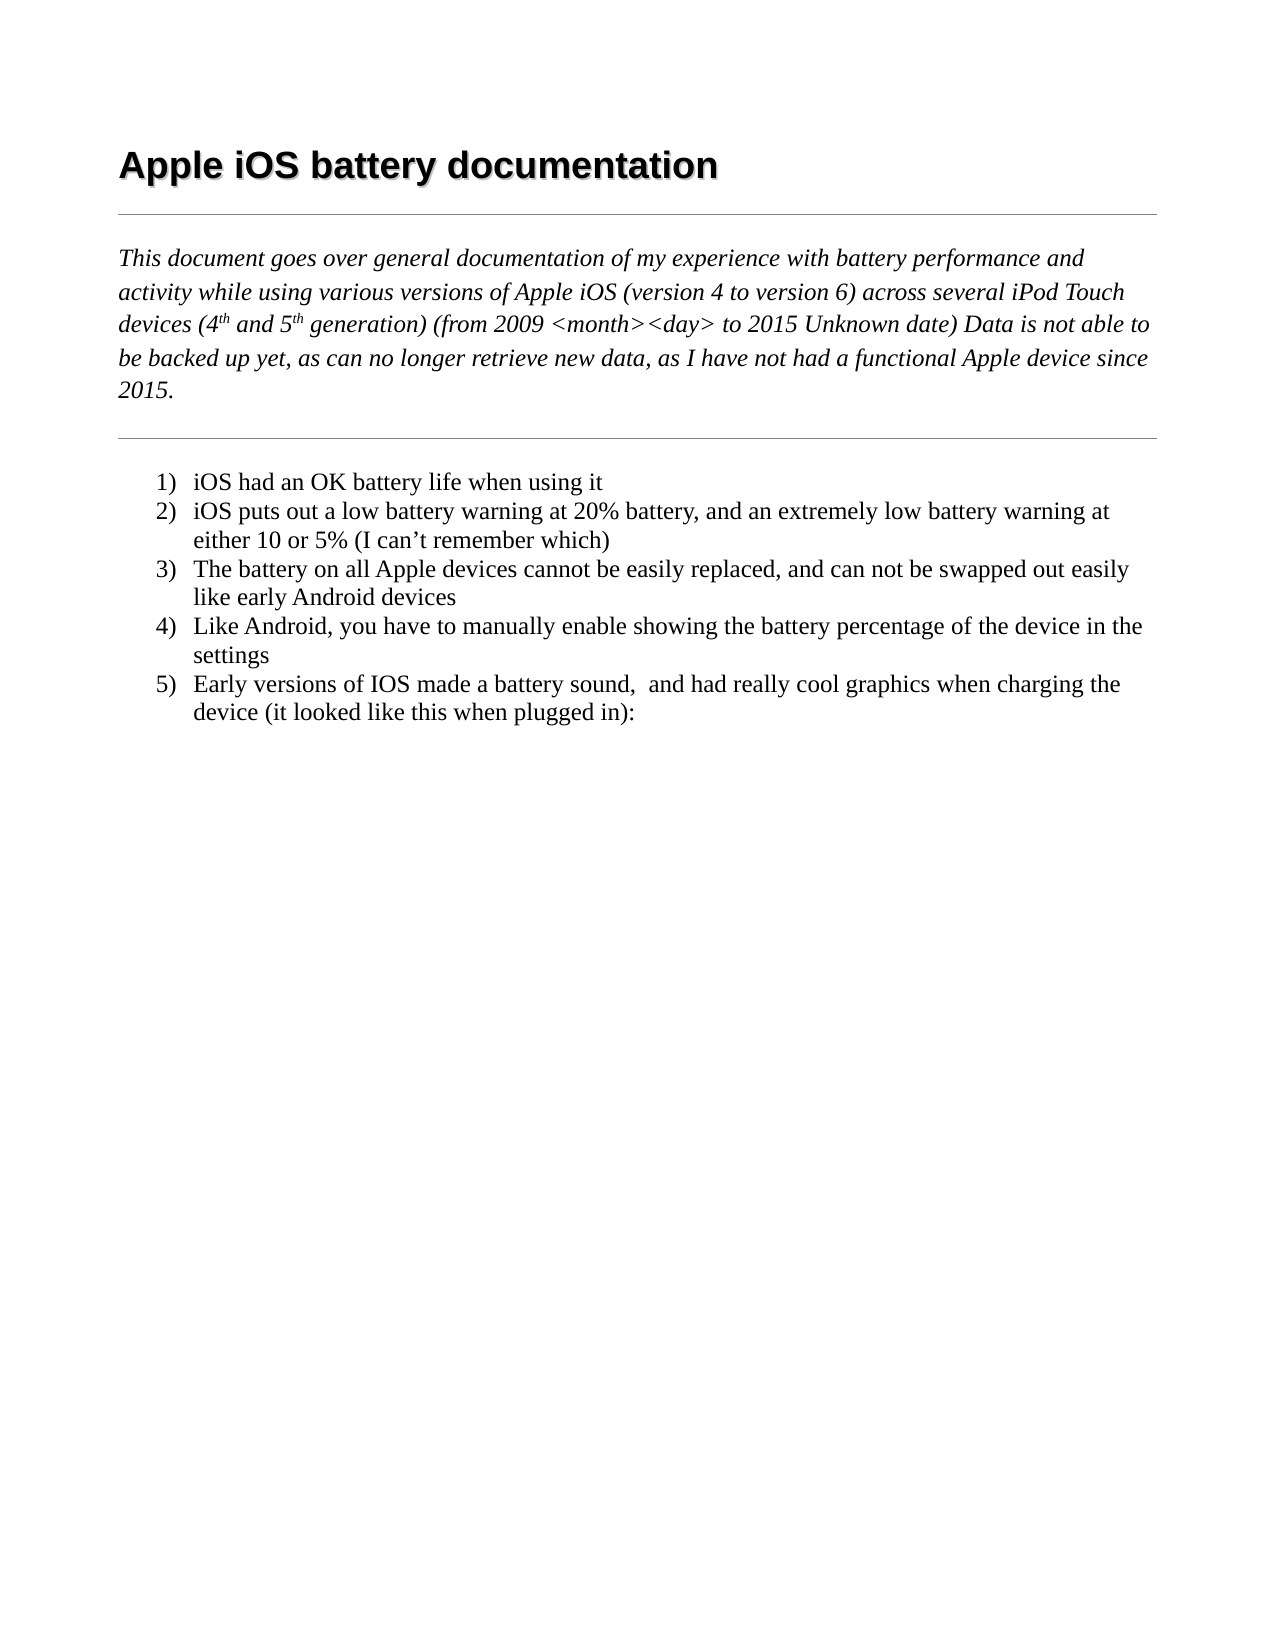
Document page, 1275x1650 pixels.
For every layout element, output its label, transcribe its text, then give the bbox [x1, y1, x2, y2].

list iOS had an OK battery life when using it [156, 467, 1157, 496]
text This document goes over general documentation of my experience with battery performance and activity while using various versions of Apple iOS (version 4 to version 6) across several iPod Touch devices (4th and 5th generation) (from 2009 <month><day> to 2015 Unknown date) Data is not able to be backed up yet, as can no longer retrieve new data, as I have not had a functional Apple device since 2015. [118, 243, 1157, 404]
list iOS puts out a low battery warning at 20% battery, and an extremely low battery warning at either 10 or 5% (I can’t remember which) [156, 496, 1157, 554]
list The battery on all Apple devices cannot be easily replaced, and can not be swapped out easily like early Android devices [156, 554, 1157, 611]
subtitle Apple iOS battery documentation [118, 143, 1157, 187]
list Like Android, you have to manually enable showing the battery percentage of the device in the settings [156, 611, 1157, 669]
list Early versions of IOS made a battery sound, and had really cool graphics when charging the device (it looked like this when plugged in): [156, 669, 1157, 726]
